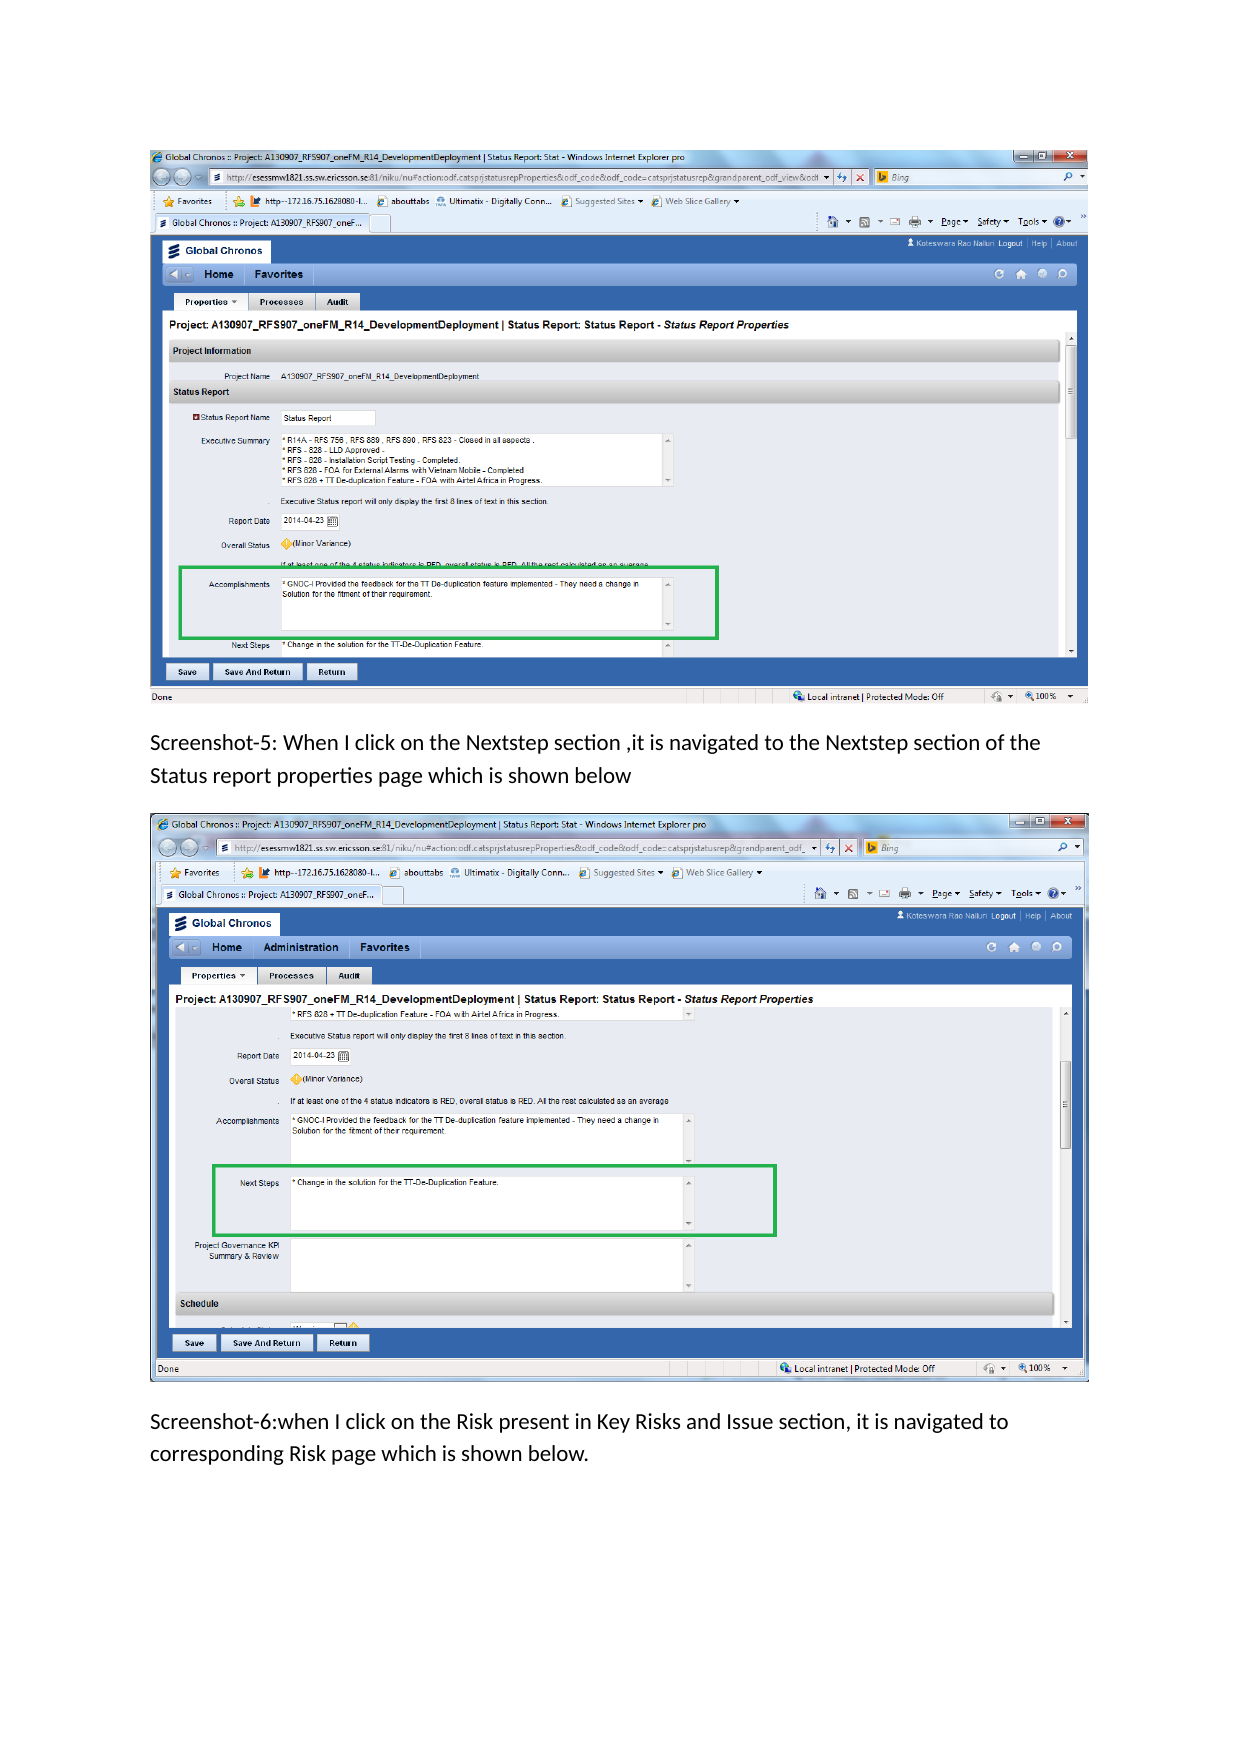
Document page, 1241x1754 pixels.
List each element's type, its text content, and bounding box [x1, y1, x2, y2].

picture [150, 150, 1088, 704]
text Screenshot-5: When I click on the Nextstep section ,it is navigated to the Nextstep section of the Status report properties page which is shown below [150, 728, 1090, 789]
picture [150, 813, 1089, 1382]
text Screenshot-6:when I click on the Risk present in Key Risks and Issue section, it is navigated to corresponding Risk page which is shown below. [150, 1407, 1090, 1467]
